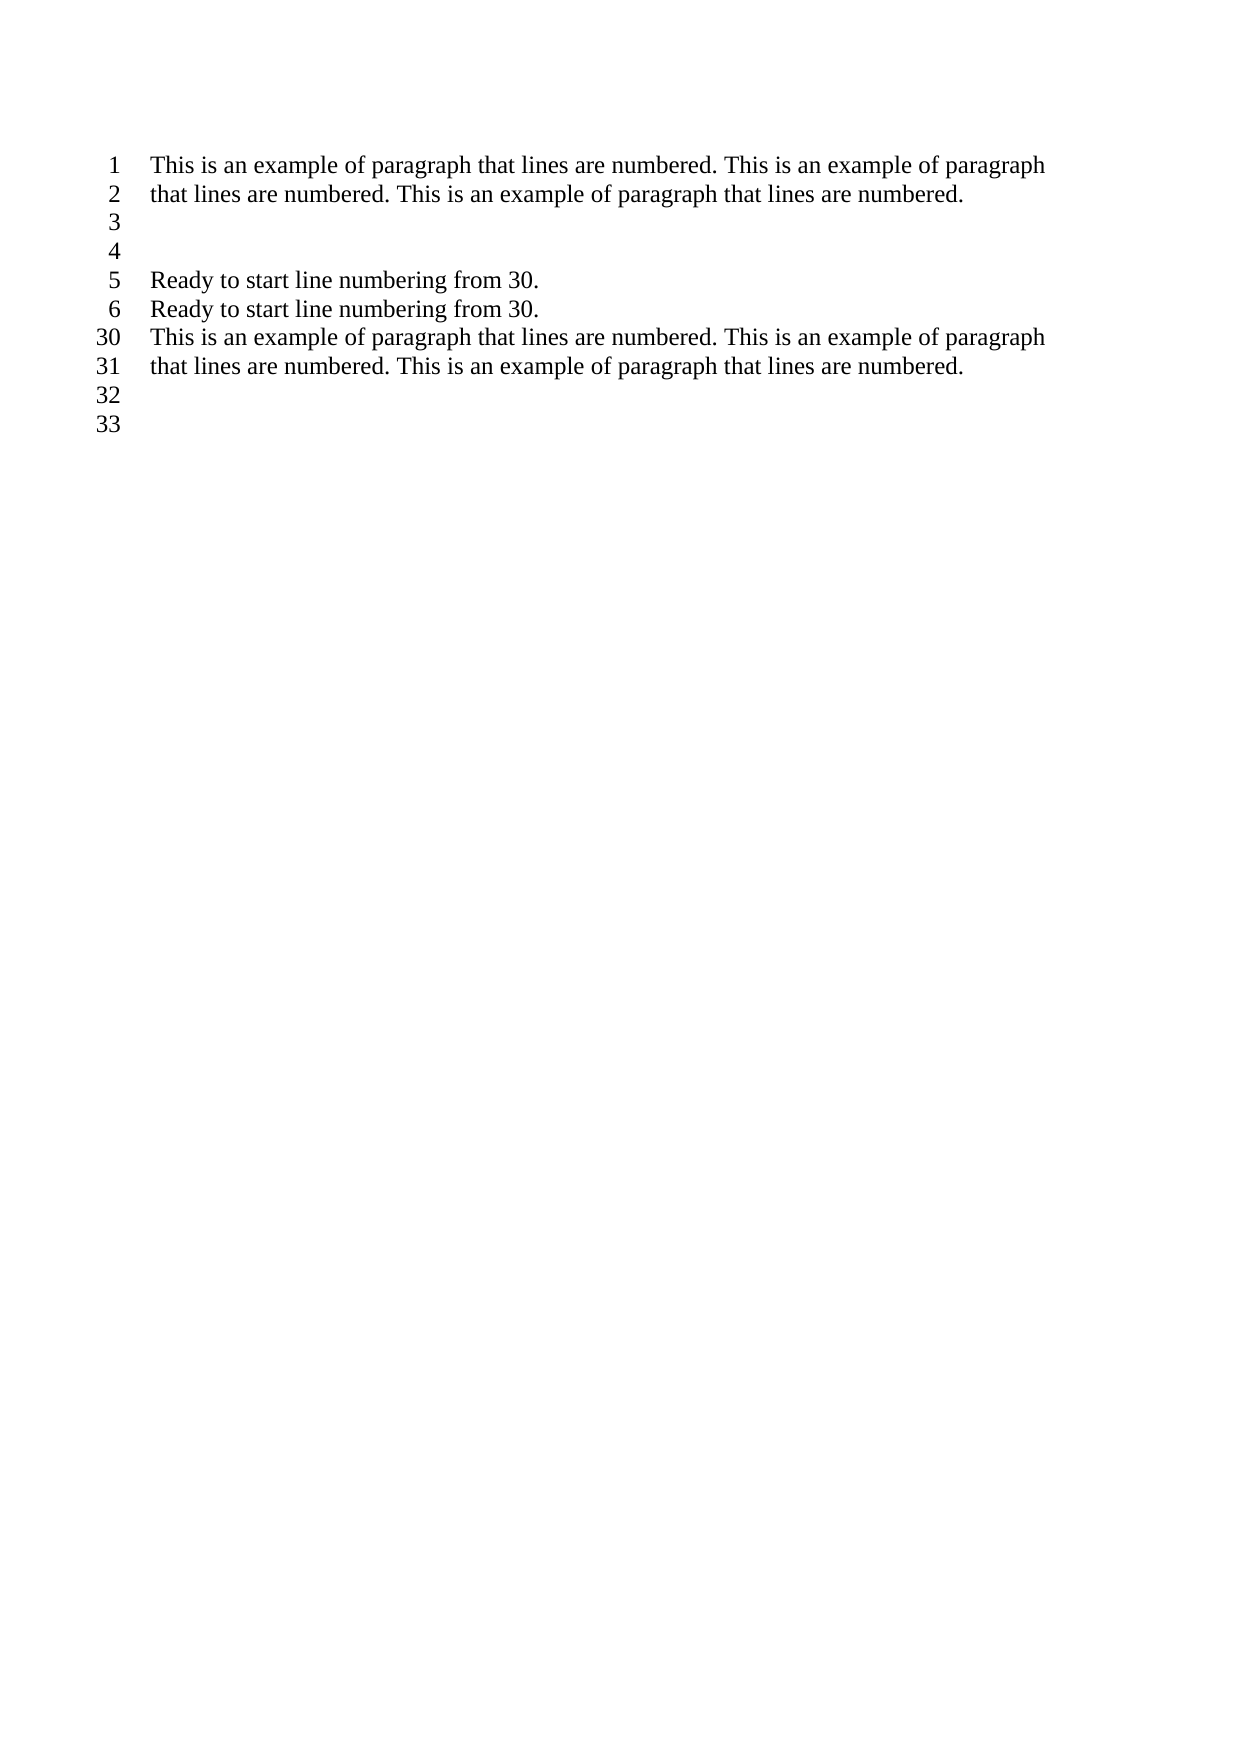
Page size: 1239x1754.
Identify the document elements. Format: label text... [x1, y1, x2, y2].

text This is an example of paragraph that lines are numbered. This is an example of paragraph that lines are numbered. This is an example of paragraph that lines are numbered. [150, 150, 1089, 207]
text Ready to start line numbering from 30. [150, 294, 1089, 322]
text This is an example of paragraph that lines are numbered. This is an example of paragraph that lines are numbered. This is an example of paragraph that lines are numbered. [150, 322, 1089, 380]
text Ready to start line numbering from 30. [150, 265, 1089, 294]
